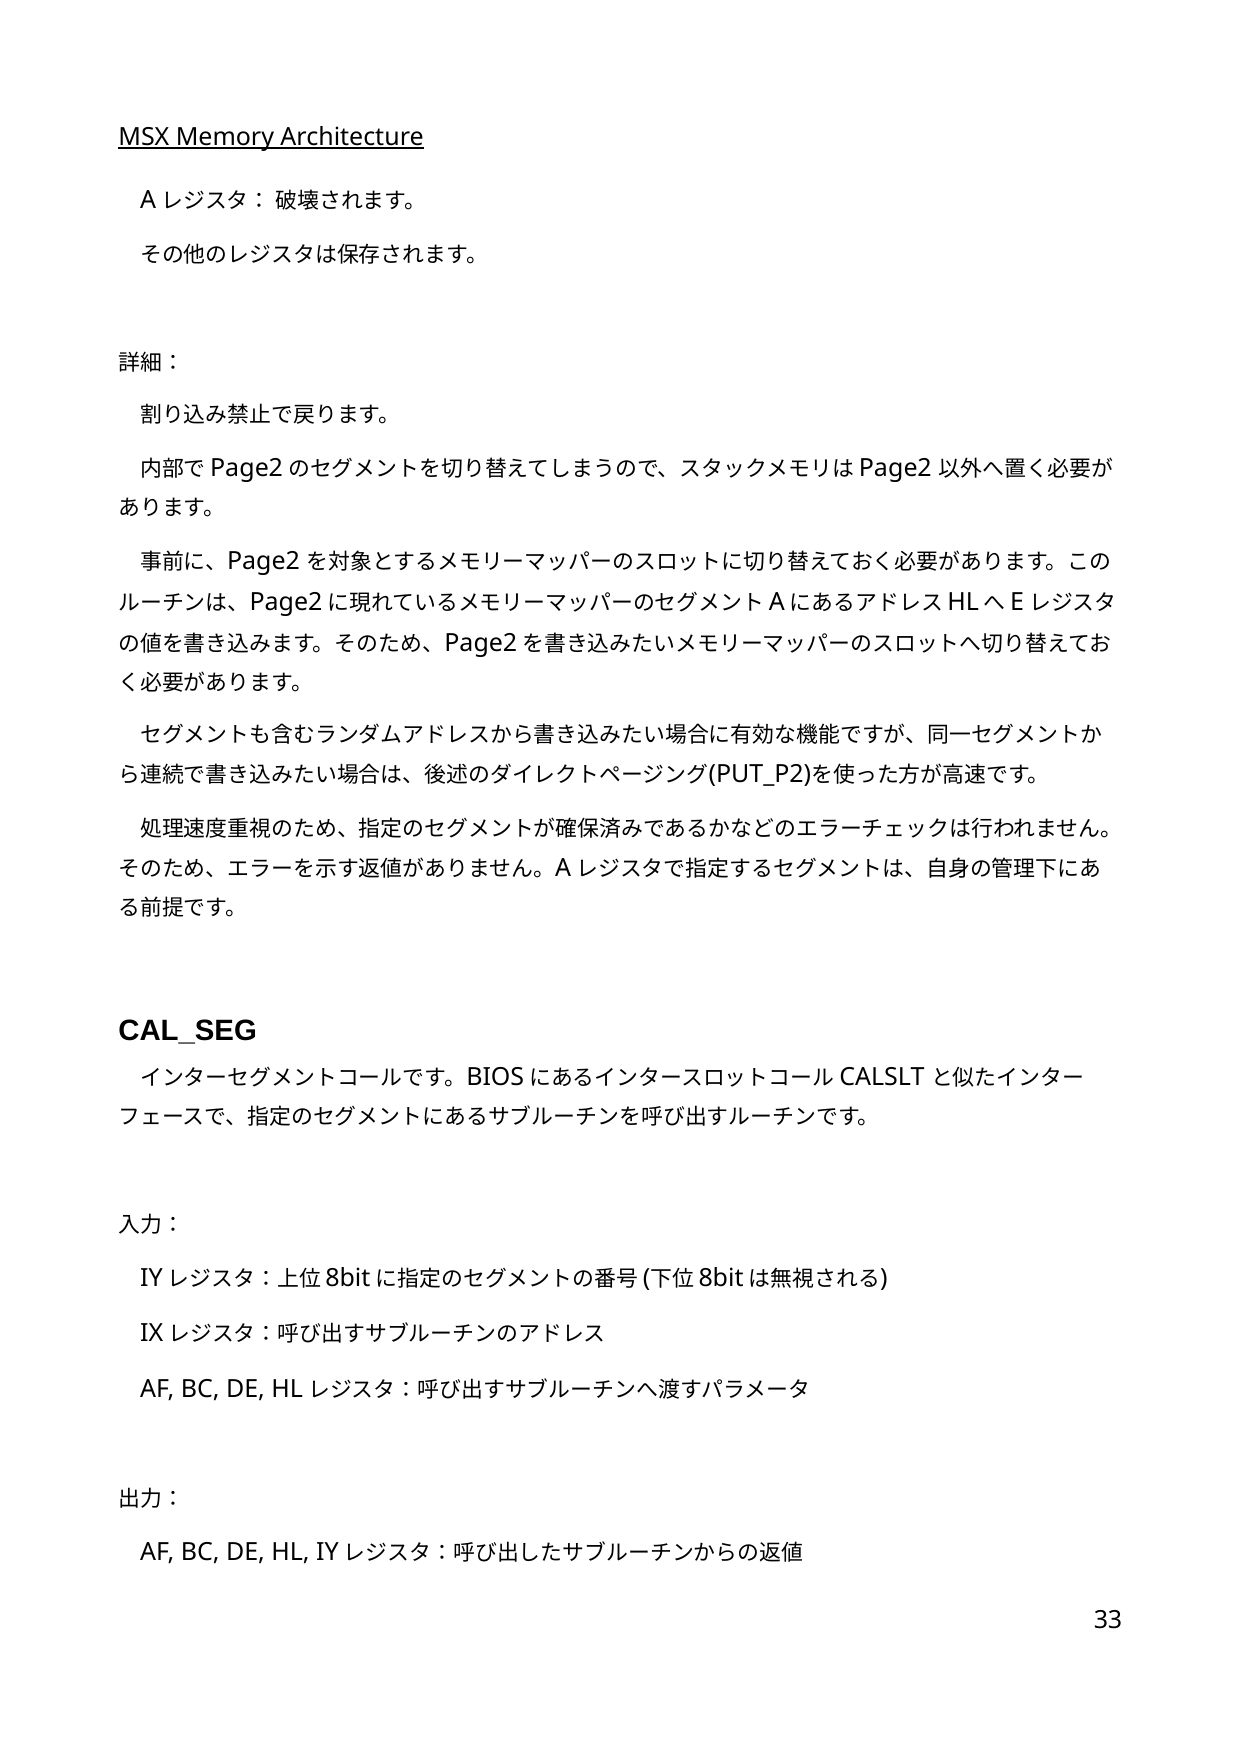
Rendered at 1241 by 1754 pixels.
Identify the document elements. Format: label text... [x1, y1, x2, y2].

text 割り込み禁止で戻ります。 [118, 397, 1122, 429]
text セグメントも含むランダムアドレスから書き込みたい場合に有効な機能ですが、同一セグメントから連続で書き込みたい場合は、後述のダイレクトページング(PUT_P2)を使った方が高速です。 [118, 717, 1122, 790]
text 出力： [118, 1481, 1122, 1513]
text AF, BC, DE, HLレジスタ：呼び出すサブルーチンへ渡すパラメータ [118, 1370, 1122, 1404]
text 内部でPage2のセグメントを切り替えてしまうので、スタックメモリは Page2 以外へ置く必要があります。 [118, 450, 1122, 522]
text IYレジスタ：上位8bitに指定のセグメントの番号 (下位8bitは無視される) [118, 1259, 1122, 1293]
text IXレジスタ：呼び出すサブルーチンのアドレス [118, 1315, 1122, 1349]
text その他のレジスタは保存されます。 [118, 237, 1122, 269]
text 詳細： [118, 345, 1122, 377]
subtitle CAL_SEG [118, 1012, 1122, 1046]
text AF, BC, DE, HL, IYレジスタ：呼び出したサブルーチンからの返値 [118, 1533, 1122, 1568]
text 入力： [118, 1207, 1122, 1238]
text インターセグメントコールです。BIOSにあるインタースロットコール CALSLT と似たインターフェースで、指定のセグメントにあるサブルーチンを呼び出すルーチンです。 [118, 1059, 1122, 1131]
text Aレジスタ： 破壊されます。 [118, 182, 1122, 216]
text 処理速度重視のため、指定のセグメントが確保済みであるかなどのエラーチェックは行われません。そのため、エラーを示す返値がありません。Aレジスタで指定するセグメントは、自身の管理下にある前提です。 [118, 811, 1122, 922]
text 事前に、Page2 を対象とするメモリーマッパーのスロットに切り替えておく必要があります。このルーチンは、Page2に現れているメモリーマッパーのセグメントAにあるアドレスHLへEレジスタの値を書き込みます。そのため、Page2を書き込みたいメモリーマッパーのスロットへ切り替えておく必要があります。 [118, 543, 1122, 696]
